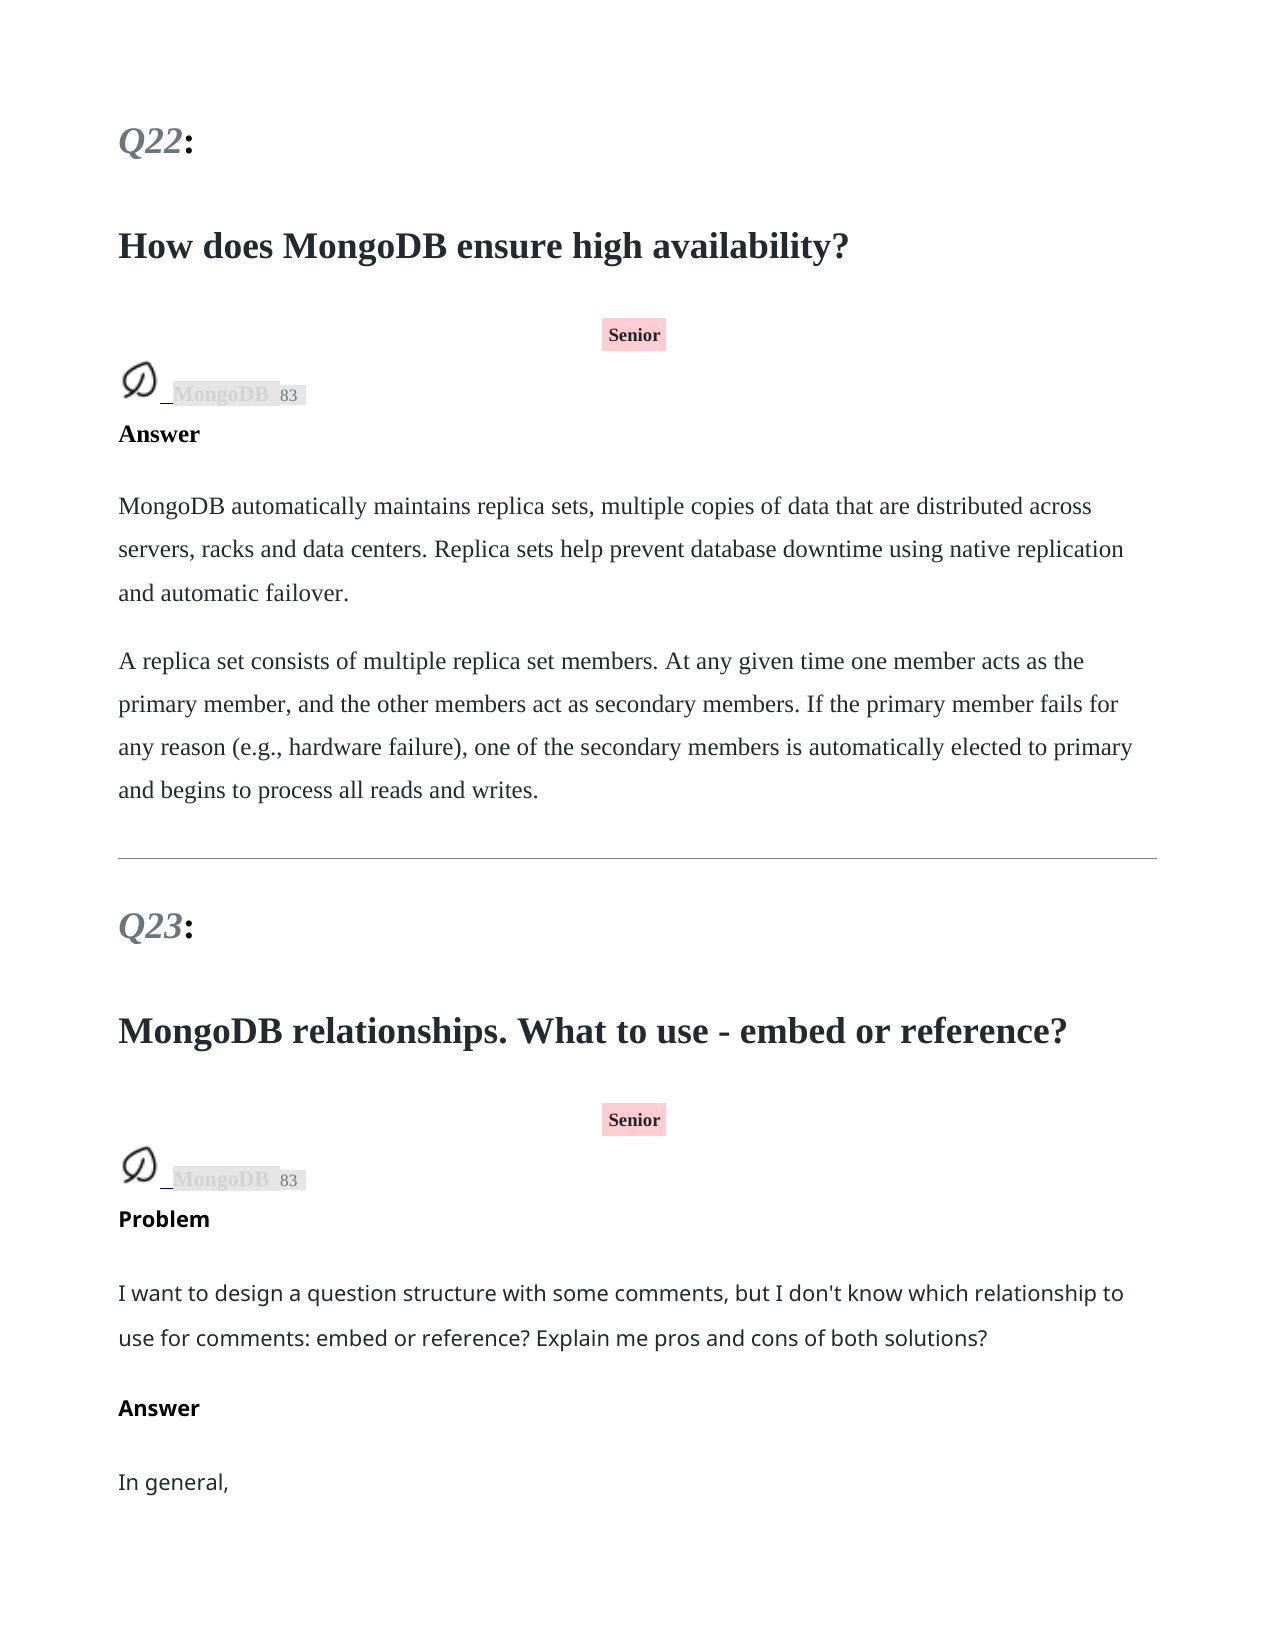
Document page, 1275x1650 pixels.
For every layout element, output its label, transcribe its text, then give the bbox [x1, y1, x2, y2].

text Answer [118, 1392, 1157, 1422]
picture [118, 359, 161, 402]
text Problem [118, 1204, 1157, 1234]
text Answer [118, 419, 1157, 448]
picture [118, 1144, 161, 1187]
text [666, 1103, 1157, 1136]
text MongoDB 83 [118, 1144, 1146, 1192]
subtitle Q22: [118, 118, 1157, 161]
text In general, [118, 1467, 1157, 1496]
subtitle How does MongoDB ensure high availability? [118, 223, 1157, 267]
subtitle Q23: [118, 903, 1157, 946]
text I want to design a question structure with some comments, but I don't know which relationship to use for comments: embed or reference? Explain me pros and cons of both solutions? [118, 1278, 1157, 1353]
text [118, 1103, 602, 1136]
text MongoDB automatically maintains replica sets, multiple copies of data that are distributed across servers, racks and data centers. Replica sets help prevent database downtime using native replication and automatic failover. [118, 491, 1157, 606]
text A replica set consists of multiple replica set members. At any given time one member acts as the primary member, and the other members act as secondary members. If the primary member fails for any reason (e.g., hardware failure), one of the secondary members is automatically elected to primary and begins to process all reads and writes. [118, 646, 1157, 804]
text MongoDB 83 [118, 359, 1146, 407]
text [666, 318, 1157, 351]
text [118, 318, 602, 351]
text Senior [605, 321, 663, 348]
text Senior [605, 1106, 663, 1133]
subtitle MongoDB relationships. What to use - embed or reference? [118, 1009, 1157, 1052]
